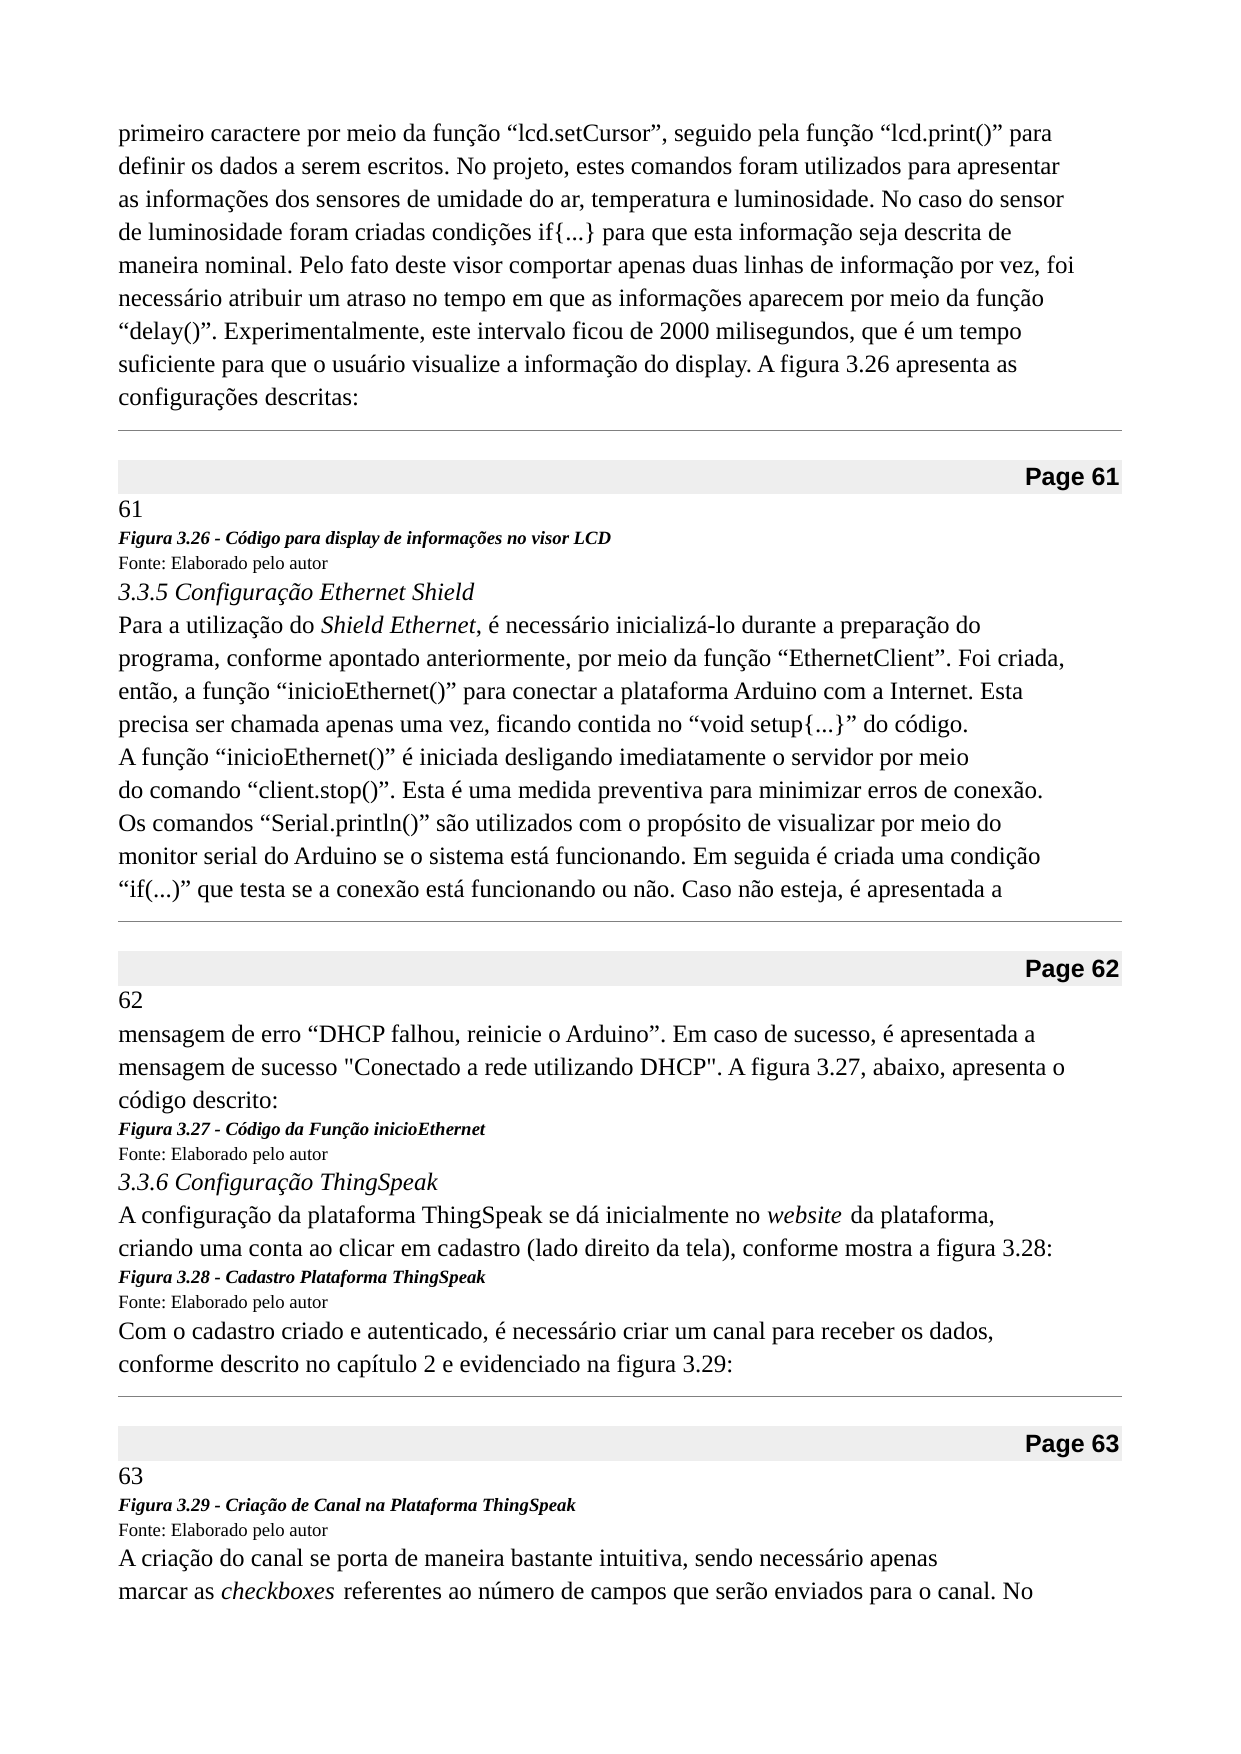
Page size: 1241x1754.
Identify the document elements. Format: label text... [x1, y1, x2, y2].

text necessário atribuir um atraso no tempo em que as informações aparecem por meio da função [118, 283, 1122, 312]
text “delay()”. Experimentalmente, este intervalo ficou de 2000 milisegundos, que é um tempo [118, 316, 1122, 345]
text Para a utilização do Shield Ethernet, é necessário inicializá-lo durante a preparação do [118, 610, 1122, 638]
text monitor serial do Arduino se o sistema está funcionando. Em seguida é criada uma condição [118, 841, 1122, 869]
text mensagem de erro “DHCP falhou, reinicie o Arduino”. Em caso de sucesso, é apresentada a [118, 1019, 1122, 1047]
text Figura 3.26 - Código para display de informações no visor LCD [118, 527, 1122, 549]
text precisa ser chamada apenas uma vez, ficando contida no “void setup{...}” do código. [118, 709, 1122, 737]
text código descrito: [118, 1085, 1122, 1113]
text configurações descritas: [118, 382, 1122, 411]
text criando uma conta ao clicar em cadastro (lado direito da tela), conforme mostra a figura 3.28: [118, 1233, 1122, 1262]
text suficiente para que o usuário visualize a informação do display. A figura 3.26 apresenta as [118, 349, 1122, 378]
text do comando “client.stop()”. Esta é uma medida preventiva para minimizar erros de conexão. [118, 775, 1122, 803]
text conforme descrito no capítulo 2 e evidenciado na figura 3.29: [118, 1349, 1122, 1378]
table_header Page 62 [118, 951, 1122, 986]
text definir os dados a serem escritos. No projeto, estes comandos foram utilizados para apresentar [118, 151, 1122, 180]
text Fonte: Elaborado pelo autor [118, 1291, 1122, 1313]
text Figura 3.29 - Criação de Canal na Plataforma ThingSpeak [118, 1494, 1122, 1515]
text Com o cadastro criado e autenticado, é necessário criar um canal para receber os dados, [118, 1316, 1122, 1345]
table_header Page 61 [118, 460, 1122, 494]
text programa, conforme apontado anteriormente, por meio da função “EthernetClient”. Foi criada, [118, 643, 1122, 671]
text mensagem de sucesso "Conectado a rede utilizando DHCP". A figura 3.27, abaixo, apresenta o [118, 1052, 1122, 1080]
text A função “inicioEthernet()” é iniciada desligando imediatamente o servidor por meio [118, 742, 1122, 771]
text 3.3.5 Configuração Ethernet Shield [118, 577, 1122, 605]
text Figura 3.27 - Código da Função inicioEthernet [118, 1118, 1122, 1139]
text Fonte: Elaborado pelo autor [118, 552, 1122, 573]
table_header Page 63 [118, 1426, 1122, 1461]
text as informações dos sensores de umidade do ar, temperatura e luminosidade. No caso do sensor [118, 184, 1122, 213]
text 61 [118, 494, 1122, 523]
text 63 [118, 1461, 1122, 1489]
text maneira nominal. Pelo fato deste visor comportar apenas duas linhas de informação por vez, foi [118, 250, 1122, 279]
text então, a função “inicioEthernet()” para conectar a plataforma Arduino com a Internet. Esta [118, 676, 1122, 704]
text marcar as checkboxes referentes ao número de campos que serão enviados para o canal. No [118, 1576, 1122, 1605]
text “if(...)” que testa se a conexão está funcionando ou não. Caso não esteja, é apresentada a [118, 874, 1122, 903]
text Fonte: Elaborado pelo autor [118, 1142, 1122, 1164]
text Figura 3.28 - Cadastro Plataforma ThingSpeak [118, 1266, 1122, 1288]
text de luminosidade foram criadas condições if{...} para que esta informação seja descrita de [118, 217, 1122, 246]
text A configuração da plataforma ThingSpeak se dá inicialmente no website da plataforma, [118, 1200, 1122, 1229]
text 62 [118, 986, 1122, 1014]
text primeiro caractere por meio da função “lcd.setCursor”, seguido pela função “lcd.print()” para [118, 118, 1122, 147]
text A criação do canal se porta de maneira bastante intuitiva, sendo necessário apenas [118, 1543, 1122, 1572]
text 3.3.6 Configuração ThingSpeak [118, 1167, 1122, 1196]
text Os comandos “Serial.println()” são utilizados com o propósito de visualizar por meio do [118, 808, 1122, 837]
text Fonte: Elaborado pelo autor [118, 1518, 1122, 1540]
